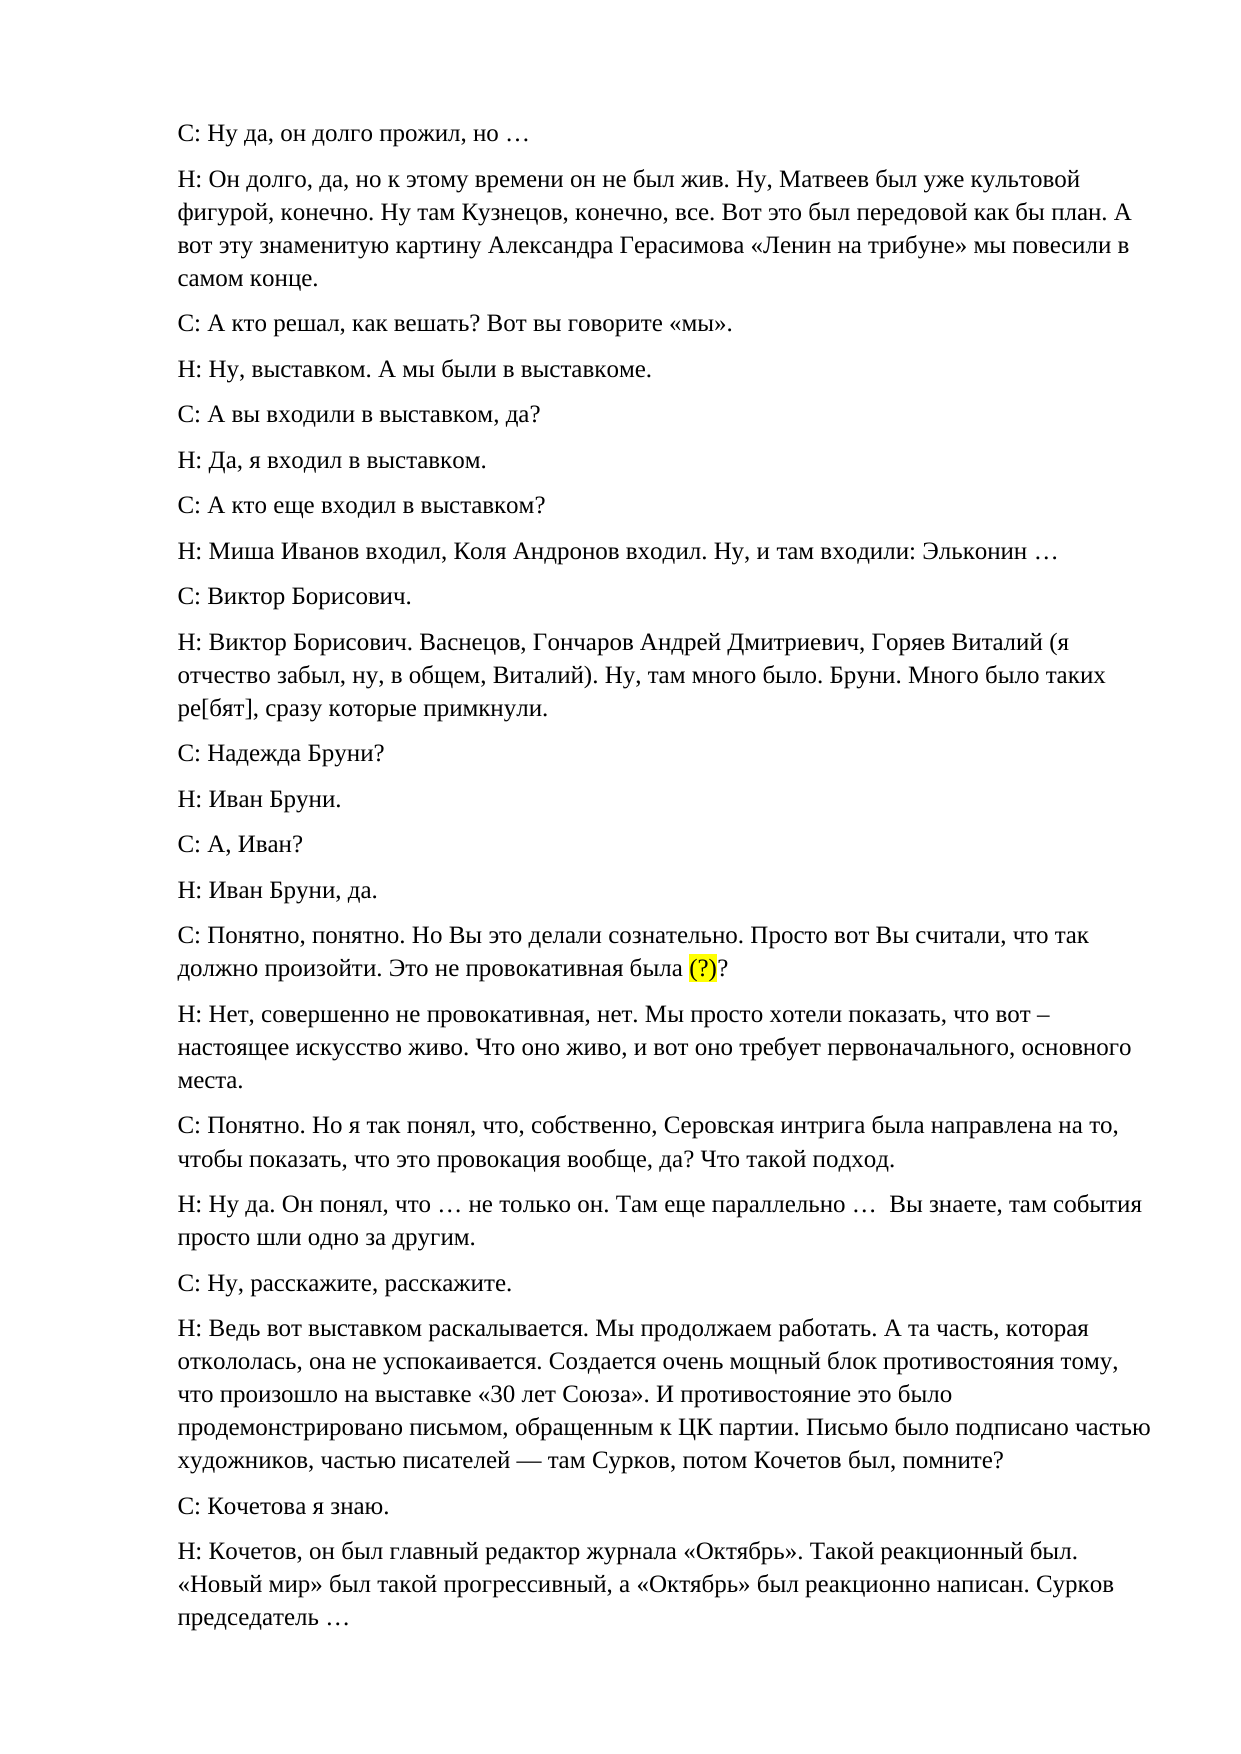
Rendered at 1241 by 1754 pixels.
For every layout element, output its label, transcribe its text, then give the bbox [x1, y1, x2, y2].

text Н: Ведь вот выставком раскалывается. Мы продолжаем работать. А та часть, которая откололась, она не успокаивается. Создается очень мощный блок противостояния тому, что произошло на выставке «30 лет Союза». И противостояние это было продемонстрировано письмом, обращенным к ЦК партии. Письмо было подписано частью художников, частью писателей — там Сурков, потом Кочетов был, помните? [177, 1313, 1152, 1474]
text Н: Кочетов, он был главный редактор журнала «Октябрь». Такой реакционный был. «Новый мир» был такой прогрессивный, а «Октябрь» был реакционно написан. Сурков председатель … [177, 1536, 1152, 1631]
text С: А, Иван? [177, 829, 1152, 858]
text Н: Иван Бруни, да. [177, 875, 1152, 904]
text С: Кочетова я знаю. [177, 1491, 1152, 1519]
text С: Ну да, он долго прожил, но … [177, 118, 1152, 147]
text Н: Ну да. Он понял, что … не только он. Там еще параллельно … Вы знаете, там события просто шли одно за другим. [177, 1189, 1152, 1251]
text Н: Виктор Борисович. Васнецов, Гончаров Андрей Дмитриевич, Горяев Виталий (я отчество забыл, ну, в общем, Виталий). Ну, там много было. Бруни. Много было таких ре[бят], сразу которые примкнули. [177, 627, 1152, 722]
text Н: Иван Бруни. [177, 784, 1152, 813]
text С: А вы входили в выставком, да? [177, 399, 1152, 428]
text С: А кто решал, как вешать? Вот вы говорите «мы». [177, 308, 1152, 337]
text С: Виктор Борисович. [177, 581, 1152, 610]
text С: Надежда Бруни? [177, 738, 1152, 767]
text С: Понятно. Но я так понял, что, собственно, Серовская интрига была направлена на то, чтобы показать, что это провокация вообще, да? Что такой подход. [177, 1111, 1152, 1172]
text Н: Миша Иванов входил, Коля Андронов входил. Ну, и там входили: Эльконин … [177, 536, 1152, 564]
text Н: Он долго, да, но к этому времени он не был жив. Ну, Матвеев был уже культовой фигурой, конечно. Ну там Кузнецов, конечно, все. Вот это был передовой как бы план. А вот эту знаменитую картину Александра Герасимова «Ленин на трибуне» мы повесили в самом конце. [177, 164, 1152, 291]
text С: Понятно, понятно. Но Вы это делали сознательно. Просто вот Вы считали, что так должно произойти. Это не провокативная была (?)? [177, 921, 1152, 982]
text Н: Ну, выставком. А мы были в выставкоме. [177, 354, 1152, 382]
text Н: Нет, совершенно не провокативная, нет. Мы просто хотели показать, что вот – настоящее искусство живо. Что оно живо, и вот оно требует первоначального, основного места. [177, 999, 1152, 1094]
text С: Ну, расскажите, расскажите. [177, 1268, 1152, 1296]
text С: А кто еще входил в выставком? [177, 490, 1152, 519]
text Н: Да, я входил в выставком. [177, 445, 1152, 473]
